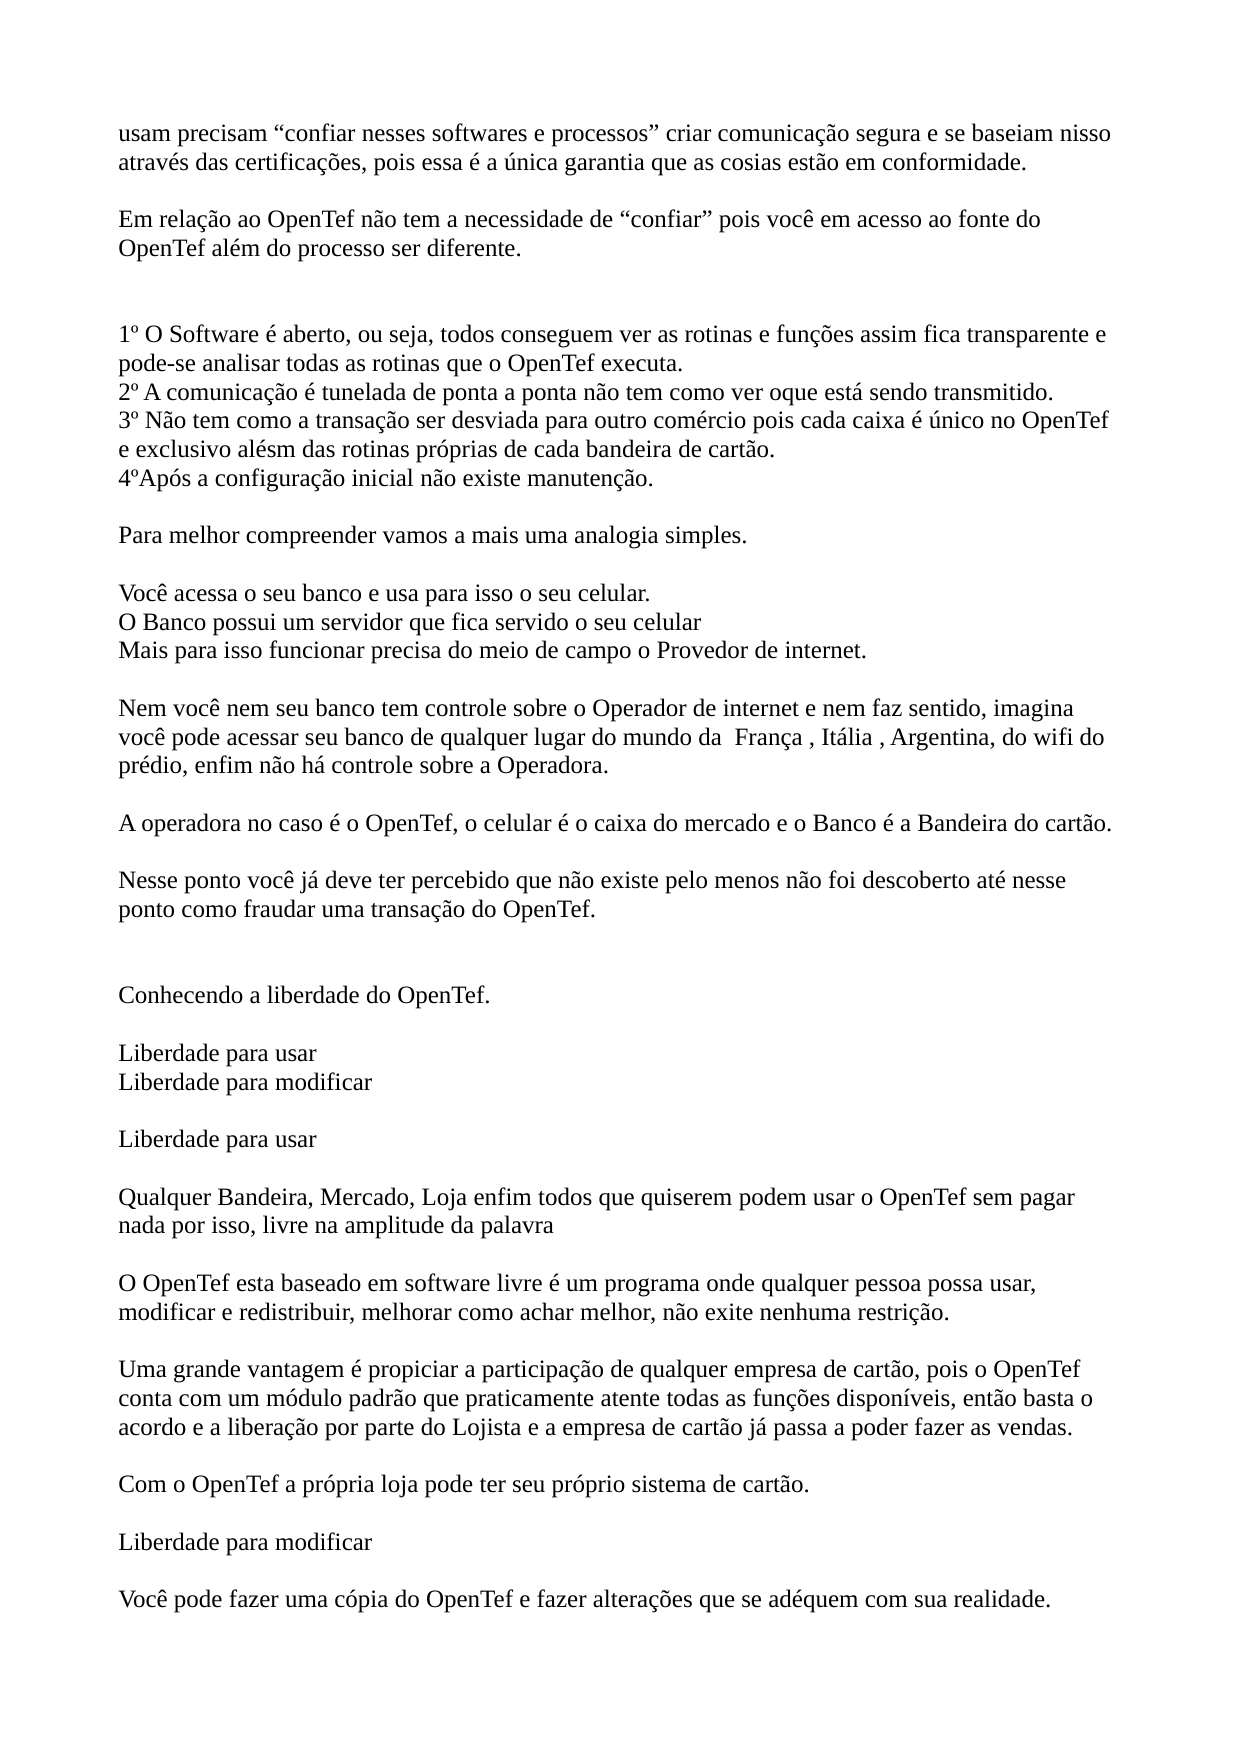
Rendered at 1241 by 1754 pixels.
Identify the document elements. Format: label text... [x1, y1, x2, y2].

text Liberdade para usar [118, 1038, 1122, 1067]
text usam precisam “confiar nesses softwares e processos” criar comunicação segura e se baseiam nisso através das certificações, pois essa é a única garantia que as cosias estão em conformidade. [118, 118, 1122, 176]
text O Banco possui um servidor que fica servido o seu celular [118, 607, 1122, 636]
text Você acessa o seu banco e usa para isso o seu celular. [118, 578, 1122, 607]
text Conhecendo a liberdade do OpenTef. [118, 981, 1122, 1009]
text Liberdade para modificar [118, 1067, 1122, 1096]
text Você pode fazer uma cópia do OpenTef e fazer alterações que se adéquem com sua realidade. [118, 1584, 1122, 1613]
text 3º Não tem como a transação ser desviada para outro comércio pois cada caixa é único no OpenTef e exclusivo alésm das rotinas próprias de cada bandeira de cartão. [118, 406, 1122, 463]
text Com o OpenTef a própria loja pode ter seu próprio sistema de cartão. [118, 1469, 1122, 1498]
text Nem você nem seu banco tem controle sobre o Operador de internet e nem faz sentido, imagina você pode acessar seu banco de qualquer lugar do mundo da França , Itália , Argentina, do wifi do prédio, enfim não há controle sobre a Operadora. [118, 693, 1122, 779]
text Nesse ponto você já deve ter percebido que não existe pelo menos não foi descoberto até nesse ponto como fraudar uma transação do OpenTef. [118, 866, 1122, 923]
text Mais para isso funcionar precisa do meio de campo o Provedor de internet. [118, 636, 1122, 664]
text A operadora no caso é o OpenTef, o celular é o caixa do mercado e o Banco é a Bandeira do cartão. [118, 808, 1122, 837]
text O OpenTef esta baseado em software livre é um programa onde qualquer pessoa possa usar, modificar e redistribuir, melhorar como achar melhor, não exite nenhuma restrição. [118, 1268, 1122, 1326]
text Liberdade para modificar [118, 1527, 1122, 1556]
text Liberdade para usar [118, 1124, 1122, 1153]
text Qualquer Bandeira, Mercado, Loja enfim todos que quiserem podem usar o OpenTef sem pagar nada por isso, livre na amplitude da palavra [118, 1182, 1122, 1239]
text Para melhor compreender vamos a mais uma analogia simples. [118, 521, 1122, 549]
text 1º O Software é aberto, ou seja, todos conseguem ver as rotinas e funções assim fica transparente e pode-se analisar todas as rotinas que o OpenTef executa. [118, 319, 1122, 377]
text 4ºApós a configuração inicial não existe manutenção. [118, 463, 1122, 492]
text Uma grande vantagem é propiciar a participação de qualquer empresa de cartão, pois o OpenTef conta com um módulo padrão que praticamente atente todas as funções disponíveis, então basta o acordo e a liberação por parte do Lojista e a empresa de cartão já passa a poder fazer as vendas. [118, 1354, 1122, 1441]
text Em relação ao OpenTef não tem a necessidade de “confiar” pois você em acesso ao fonte do OpenTef além do processo ser diferente. [118, 204, 1122, 262]
text 2º A comunicação é tunelada de ponta a ponta não tem como ver oque está sendo transmitido. [118, 377, 1122, 406]
